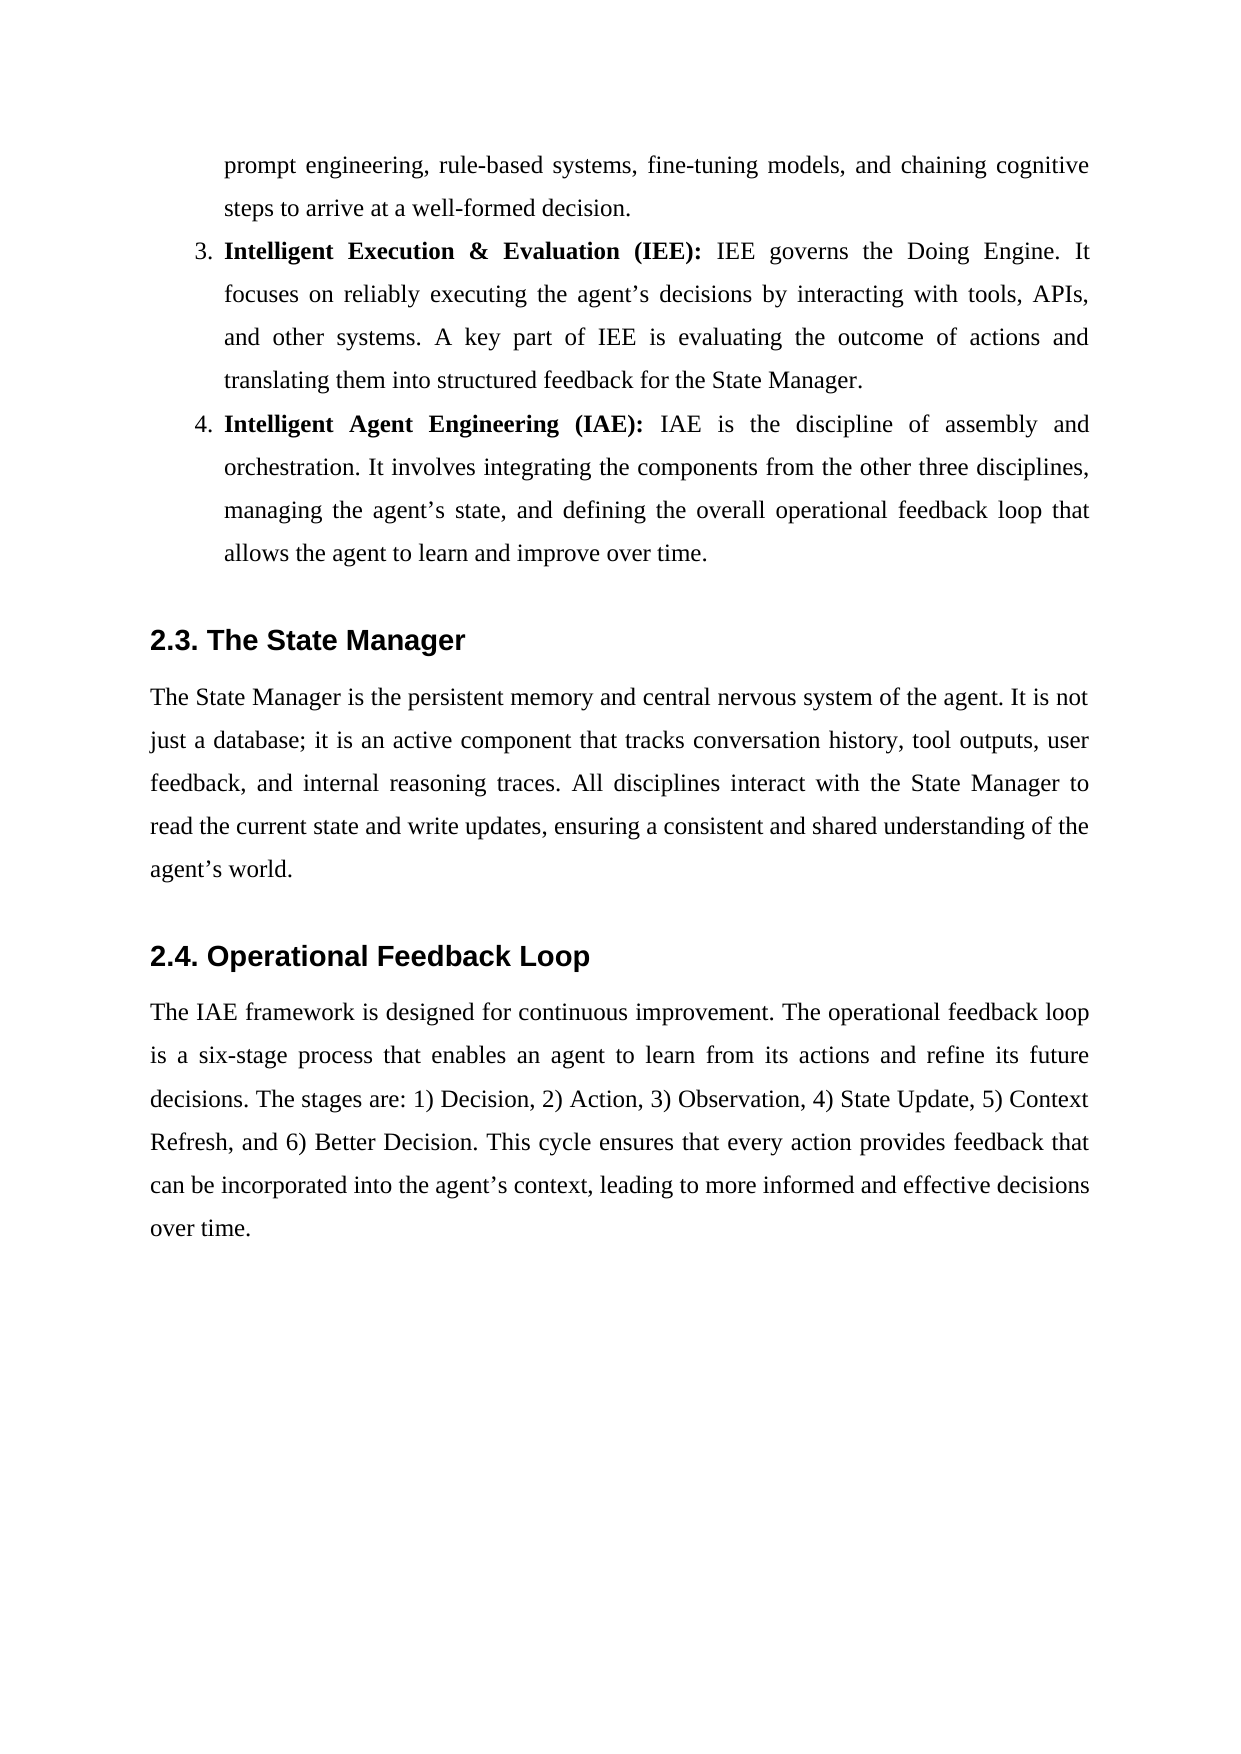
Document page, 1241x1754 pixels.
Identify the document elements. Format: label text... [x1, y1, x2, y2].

list prompt engineering, rule-based systems, fine-tuning models, and chaining cognitive steps to arrive at a well-formed decision. [194, 150, 1090, 222]
list Intelligent Execution & Evaluation (IEE): IEE governs the Doing Engine. It focuses on reliably executing the agent’s decisions by interacting with tools, APIs, and other systems. A key part of IEE is evaluating the outcome of actions and translating them into structured feedback for the State Manager. [194, 236, 1090, 394]
text The IAE framework is designed for continuous improvement. The operational feedback loop is a six-stage process that enables an agent to learn from its actions and refine its future decisions. The stages are: 1) Decision, 2) Action, 3) Observation, 4) State Update, 5) Context Refresh, and 6) Better Decision. This cycle ensures that every action provides feedback that can be incorporated into the agent’s context, leading to more informed and effective decisions over time. [150, 997, 1090, 1242]
list Intelligent Agent Engineering (IAE): IAE is the discipline of assembly and orchestration. It involves integrating the components from the other three disciplines, managing the agent’s state, and defining the overall operational feedback loop that allows the agent to learn and improve over time. [194, 409, 1090, 567]
subtitle 2.3. The State Manager [150, 623, 1090, 656]
subtitle 2.4. Operational Feedback Loop [150, 939, 1090, 972]
text The State Manager is the persistent memory and central nervous system of the agent. It is not just a database; it is an active component that tracks conversation history, tool outputs, user feedback, and internal reasoning traces. All disciplines interact with the State Manager to read the current state and write updates, ensuring a consistent and shared understanding of the agent’s world. [150, 682, 1090, 883]
